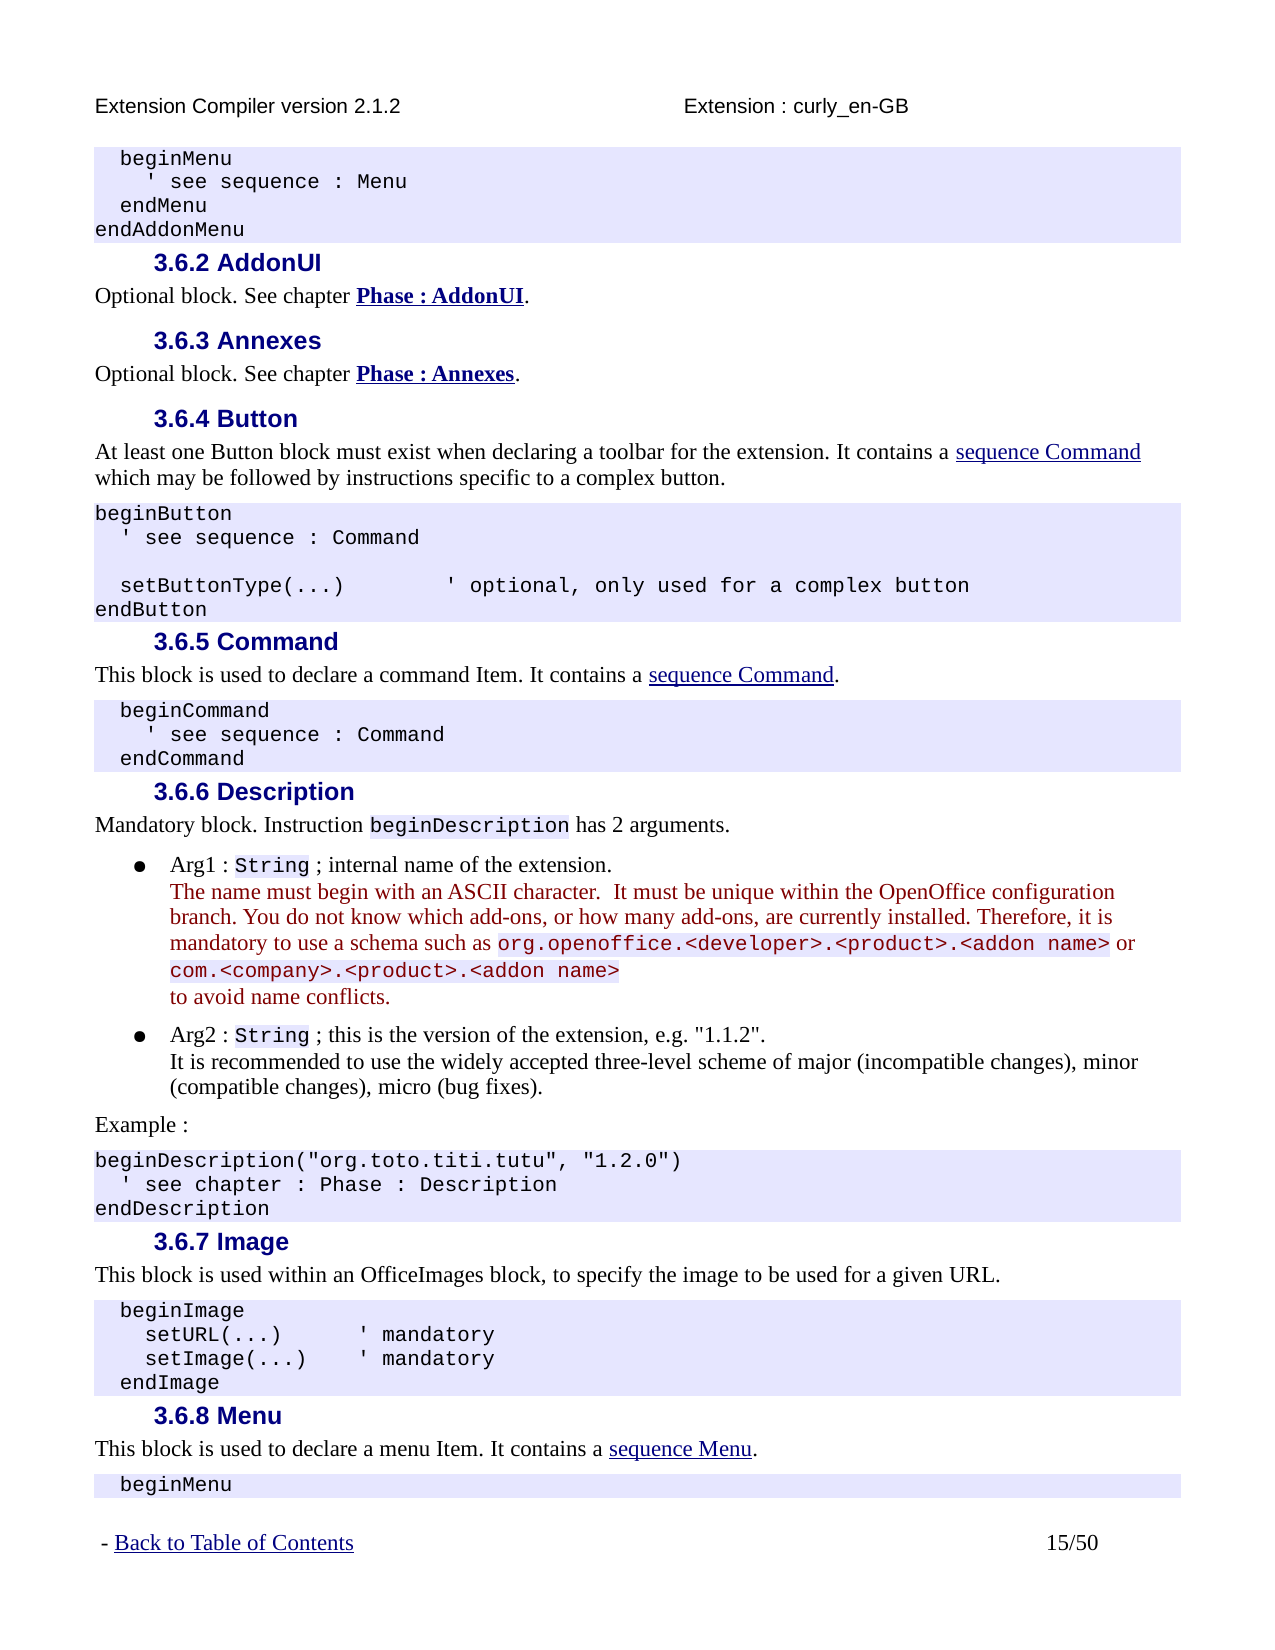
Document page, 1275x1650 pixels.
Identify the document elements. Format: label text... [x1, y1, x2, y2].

text endAddonMenu [94, 219, 1181, 243]
text endMenu [94, 195, 1181, 219]
text Optional block. See chapter Phase : AddonUI. [94, 283, 1181, 309]
text beginCommand [94, 700, 1181, 724]
subtitle Image [153, 1228, 1181, 1256]
text At least one Button block must exist when declaring a toolbar for the extension. It contains a sequence Command which may be followed by instructions specific to a complex button. [94, 439, 1181, 490]
text Example : [94, 1112, 1181, 1138]
text beginMenu [94, 1474, 1181, 1498]
text beginDescription("org.toto.titi.tutu", "1.2.0") [94, 1150, 1181, 1174]
list Arg1 : String ; internal name of the extension. The name must begin with an ASCII character. It must be unique within the OpenOffice configuration branch. You do not know which add-ons, or how many add-ons, are currently installed. Therefore, it is mandatory to use a schema such as org.openoffice.<developer>.<product>.<addon name> or com.<company>.<product>.<addon name> to avoid name conflicts. [132, 852, 1181, 1009]
text beginImage [94, 1300, 1181, 1324]
text ' see sequence : Command [94, 527, 1181, 551]
subtitle Button [153, 405, 1181, 433]
text endCommand [94, 748, 1181, 772]
text beginButton [94, 503, 1181, 527]
list Arg2 : String ; this is the version of the extension, e.g. "1.1.2". It is recommended to use the widely accepted three-level scheme of major (incompatible changes), minor (compatible changes), micro (bug fixes). [132, 1022, 1181, 1099]
text endDescription [94, 1198, 1181, 1222]
text endButton [94, 598, 1181, 622]
text ' see sequence : Command [94, 724, 1181, 748]
subtitle Description [153, 778, 1181, 806]
text setButtonType(...) ' optional, only used for a complex button [94, 574, 1181, 598]
text Mandatory block. Instruction beginDescription has 2 arguments. [94, 812, 1181, 839]
subtitle Command [153, 628, 1181, 656]
text setImage(...) ' mandatory [94, 1348, 1181, 1372]
text This block is used within an OfficeImages block, to specify the image to be used for a given URL. [94, 1262, 1181, 1287]
text ' see sequence : Menu [94, 171, 1181, 195]
text This block is used to declare a command Item. It contains a sequence Command. [94, 662, 1181, 688]
subtitle AddonUI [153, 249, 1181, 277]
subtitle Annexes [153, 327, 1181, 355]
text Optional block. See chapter Phase : Annexes. [94, 361, 1181, 387]
text beginMenu [94, 147, 1181, 171]
subtitle Menu [153, 1402, 1181, 1430]
text endImage [94, 1372, 1181, 1396]
text ' see chapter : Phase : Description [94, 1174, 1181, 1198]
text setURL(...) ' mandatory [94, 1324, 1181, 1348]
text This block is used to declare a menu Item. It contains a sequence Menu. [94, 1436, 1181, 1461]
